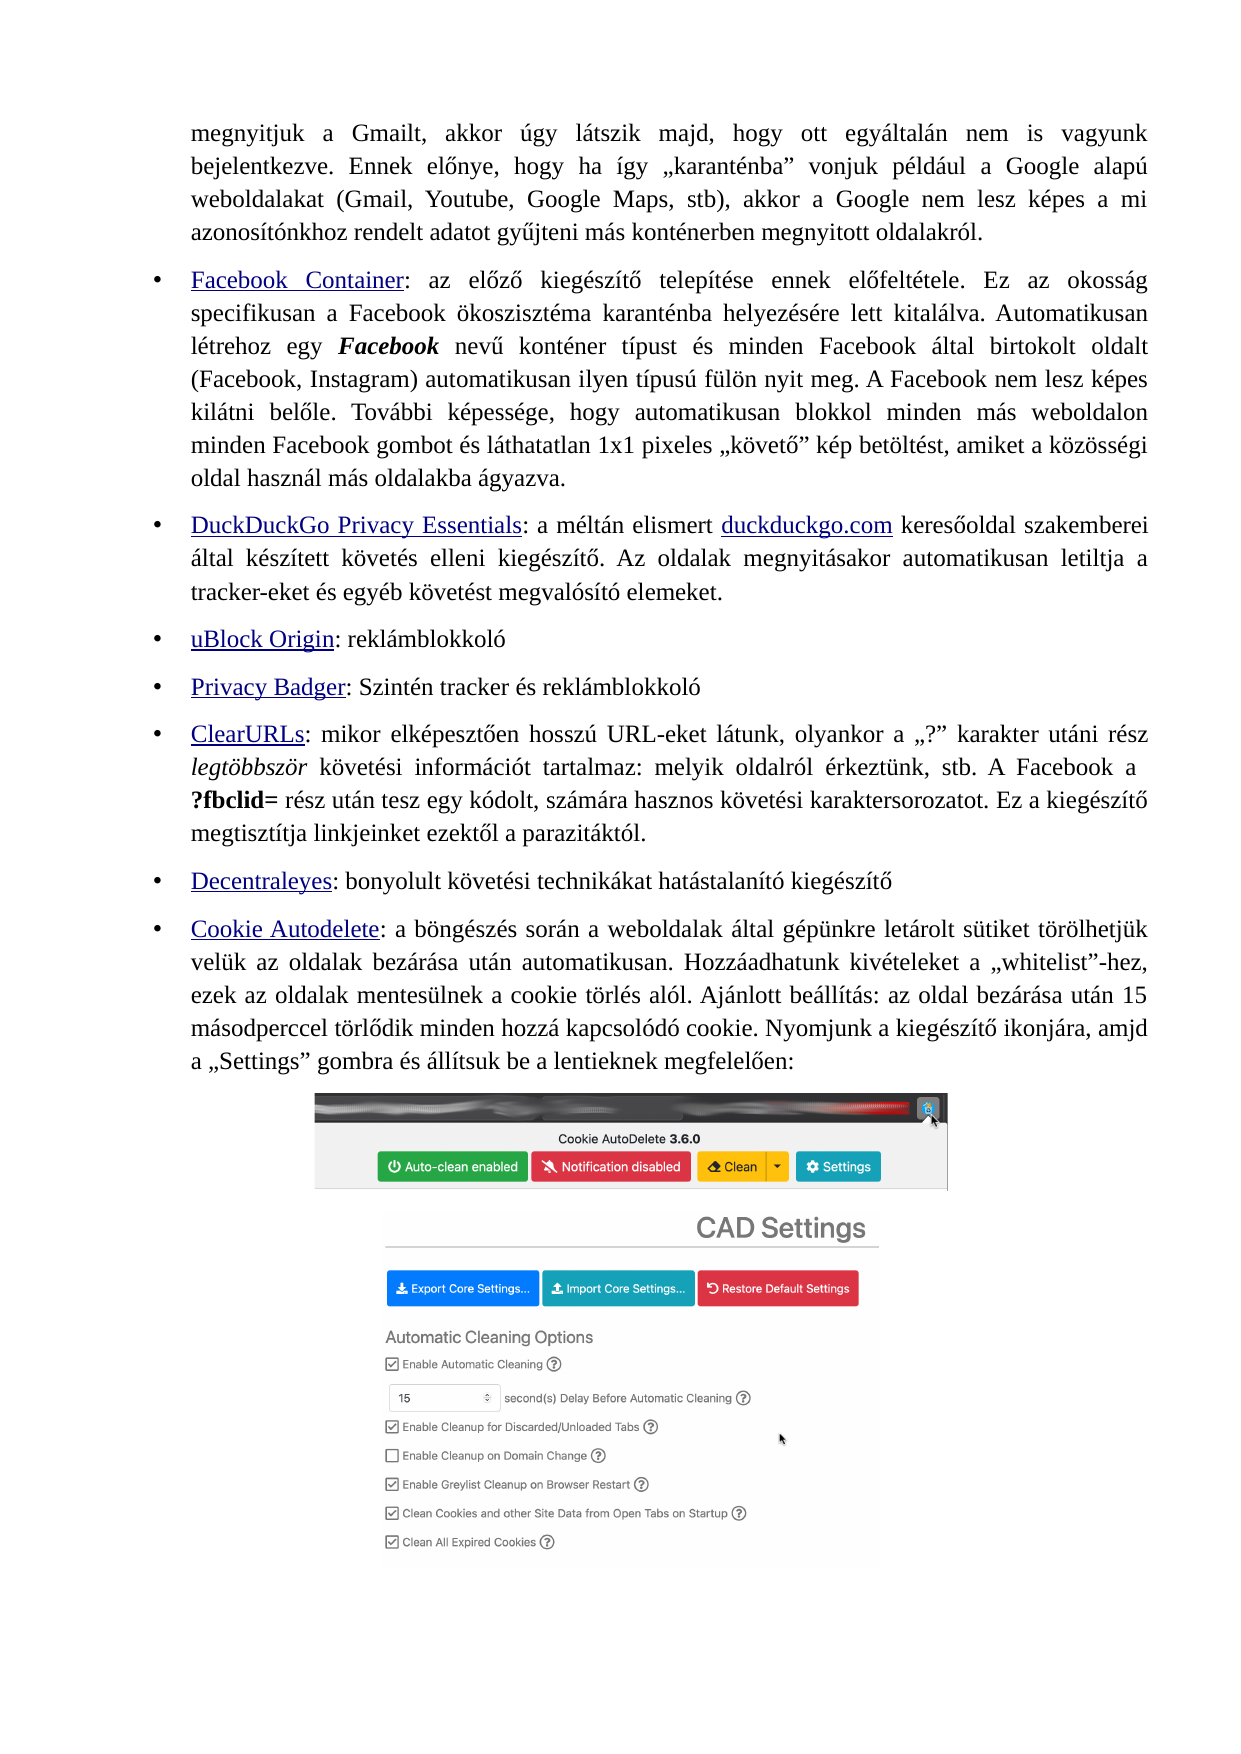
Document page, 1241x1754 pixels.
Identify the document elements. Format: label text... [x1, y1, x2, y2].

list Facebook Container: az előző kiegészítő telepítése ennek előfeltétele. Ez az okosság specifikusan a Facebook ökoszisztéma karanténba helyezésére lett kitalálva. Automatikusan létrehoz egy Facebook nevű konténer típust és minden Facebook által birtokolt oldalt (Facebook, Instagram) automatikusan ilyen típusú fülön nyit meg. A Facebook nem lesz képes kilátni belőle. További képessége, hogy automatikusan blokkol minden más weboldalon minden Facebook gombot és láthatatlan 1x1 pixeles „követő” kép betöltést, amiket a közösségi oldal használ más oldalakba ágyazva. [153, 265, 1149, 492]
list DuckDuckGo Privacy Essentials: a méltán elismert duckduckgo.com keresőoldal szakemberei által készített követés elleni kiegészítő. Az oldalak megnyitásakor automatikusan letiltja a tracker-eket és egyéb követést megvalósító elemeket. [153, 511, 1149, 605]
list Cookie Autodelete: a böngészés során a weboldalak által gépünkre letárolt sütiket törölhetjük velük az oldalak bezárása után automatikusan. Hozzáadhatunk kivételeket a „whitelist”-hez, ezek az oldalak mentesülnek a cookie törlés alól. Ajánlott beállítás: az oldal bezárása után 15 másodperccel törlődik minden hozzá kapcsolódó cookie. Nyomjunk a kiegészítő ikonjára, amjd a „Settings” gombra és állítsuk be a lentieknek megfelelően: [153, 914, 1149, 1074]
subtitle Decentraleyes: bonyolult követési technikákat hatástalanító kiegészítő [153, 866, 1149, 895]
subtitle Privacy Badger: Szintén tracker és reklámblokkoló [153, 672, 1149, 701]
picture [382, 1210, 879, 1568]
list megnyitjuk a Gmailt, akkor úgy látszik majd, hogy ott egyáltalán nem is vagyunk bejelentkezve. Ennek előnye, hogy ha így „karanténba” vonjuk például a Google alapú weboldalakat (Gmail, Youtube, Google Maps, stb), akkor a Google nem lesz képes a mi azonosítónkhoz rendelt adatot gyűjteni más konténerben megnyitott oldalakról. [153, 118, 1149, 246]
list uBlock Origin: reklámblokkoló [153, 624, 1149, 653]
picture [314, 1093, 948, 1191]
subtitle ClearURLs: mikor elképesztően hosszú URL-eket látunk, olyankor a „?” karakter utáni rész legtöbbször követési információt tartalmaz: melyik oldalról érkeztünk, stb. A Facebook a ?fbclid= rész után tesz egy kódolt, számára hasznos követési karaktersorozatot. Ez a kiegészítő megtisztítja linkjeinket ezektől a parazitáktól. [153, 719, 1149, 847]
